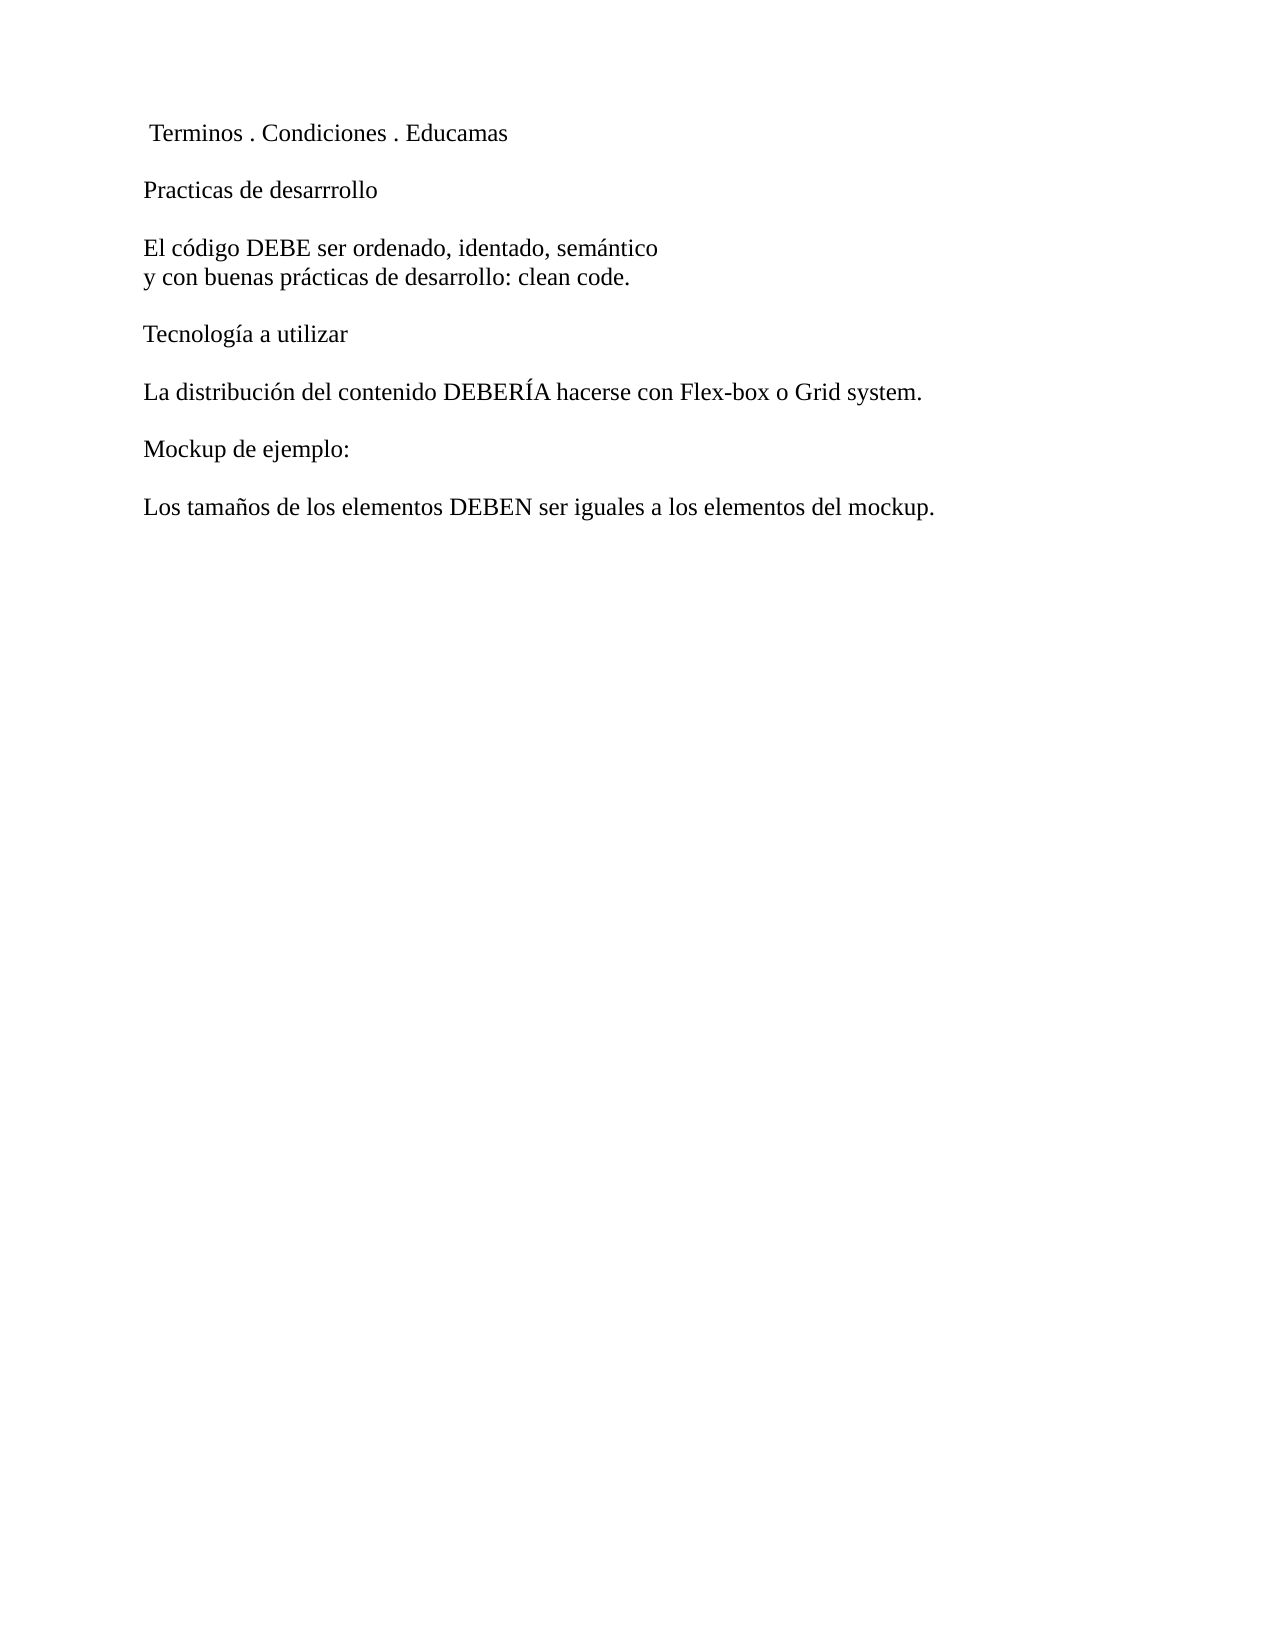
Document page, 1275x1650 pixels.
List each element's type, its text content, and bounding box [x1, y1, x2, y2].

text Tecnología a utilizar [118, 319, 1157, 348]
text Practicas de desarrrollo [118, 176, 1157, 204]
text Mockup de ejemplo: [118, 434, 1157, 463]
text El código DEBE ser ordenado, identado, semántico [118, 233, 1157, 262]
text La distribución del contenido DEBERÍA hacerse con Flex-box o Grid system. [118, 377, 1157, 406]
text Los tamaños de los elementos DEBEN ser iguales a los elementos del mockup. [118, 492, 1157, 521]
text Terminos . Condiciones . Educamas [118, 118, 1157, 147]
text y con buenas prácticas de desarrollo: clean code. [118, 262, 1157, 291]
